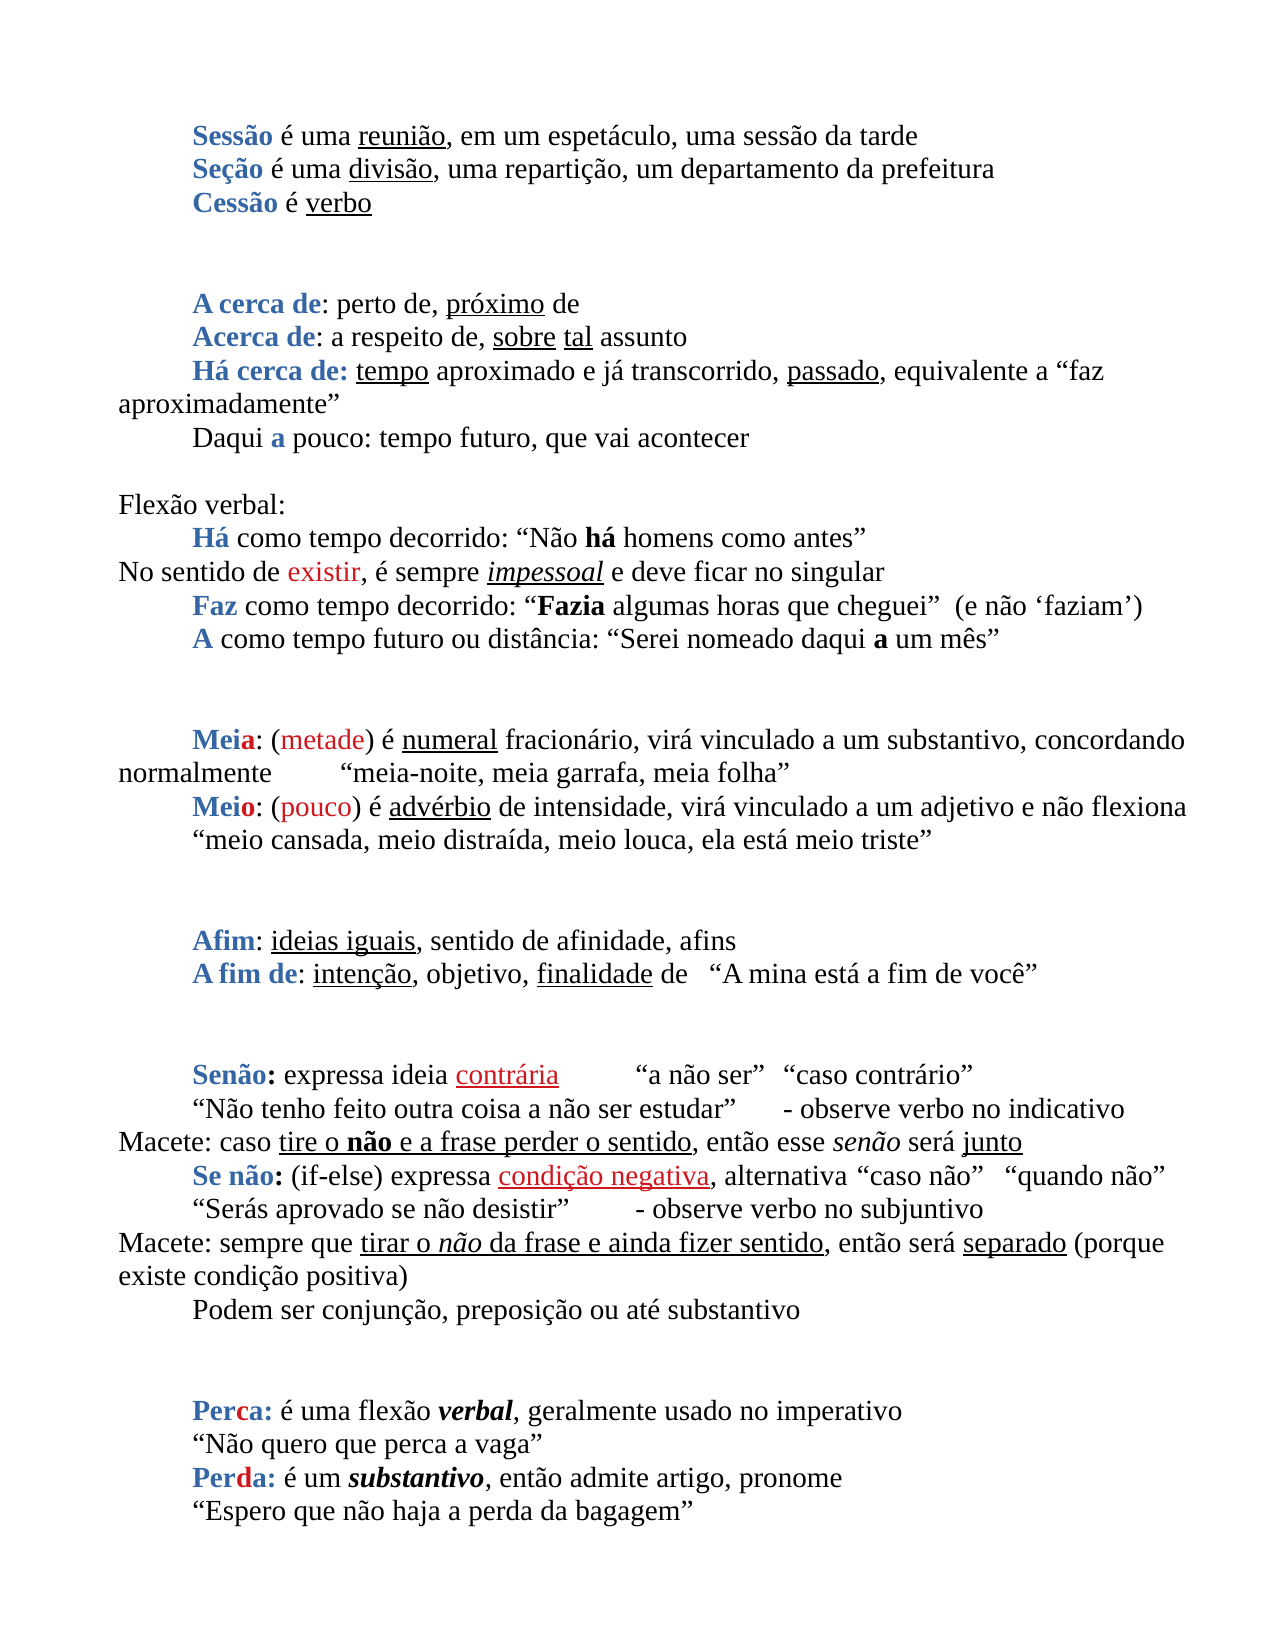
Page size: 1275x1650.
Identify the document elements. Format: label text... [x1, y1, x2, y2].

text Cessão é verbo [118, 185, 1193, 219]
text No sentido de existir, é sempre impessoal e deve ficar no singular [118, 554, 1193, 588]
text A fim de: intenção, objetivo, finalidade de “A mina está a fim de você” [118, 957, 1193, 990]
text Faz como tempo decorrido: “Fazia algumas horas que cheguei” (e não ‘faziam’) [118, 588, 1193, 621]
text Seção é uma divisão, uma repartição, um departamento da prefeitura [118, 152, 1193, 185]
text Perda: é um substantivo, então admite artigo, pronome “Espero que não haja a perda da bagagem” [118, 1460, 1193, 1527]
text Meia: (metade) é numeral fracionário, virá vinculado a um substantivo, concordando normalmente “meia-noite, meia garrafa, meia folha” [118, 722, 1193, 789]
text Há cerca de: tempo aproximado e já transcorrido, passado, equivalente a “faz aproximadamente” [118, 353, 1193, 420]
text Macete: sempre que tirar o não da frase e ainda fizer sentido, então será separado (porque existe condição positiva) [118, 1225, 1193, 1292]
text Macete: caso tire o não e a frase perder o sentido, então esse senão será junto [118, 1124, 1193, 1158]
text Daqui a pouco: tempo futuro, que vai acontecer [118, 420, 1193, 453]
text “Serás aprovado se não desistir” - observe verbo no subjuntivo [118, 1191, 1193, 1225]
text A cerca de: perto de, próximo de [118, 286, 1193, 319]
text Perca: é uma flexão verbal, geralmente usado no imperativo “Não quero que perca a vaga” [118, 1393, 1193, 1460]
text Flexão verbal: [118, 487, 1193, 521]
text Se não: (if-else) expressa condição negativa, alternativa “caso não” “quando não” [118, 1158, 1193, 1191]
text Meio: (pouco) é advérbio de intensidade, virá vinculado a um adjetivo e não flexiona “meio cansada, meio distraída, meio louca, ela está meio triste” [118, 789, 1193, 856]
text Afim: ideias iguais, sentido de afinidade, afins [118, 923, 1193, 957]
text Acerca de: a respeito de, sobre tal assunto [118, 319, 1193, 353]
text Podem ser conjunção, preposição ou até substantivo [118, 1292, 1193, 1326]
text Senão: expressa ideia contrária “a não ser” “caso contrário” “Não tenho feito outra coisa a não ser estudar” - observe verbo no indicativo [118, 1057, 1193, 1124]
text Há como tempo decorrido: “Não há homens como antes” [118, 521, 1193, 554]
text A como tempo futuro ou distância: “Serei nomeado daqui a um mês” [118, 621, 1193, 655]
text Sessão é uma reunião, em um espetáculo, uma sessão da tarde [118, 118, 1193, 152]
